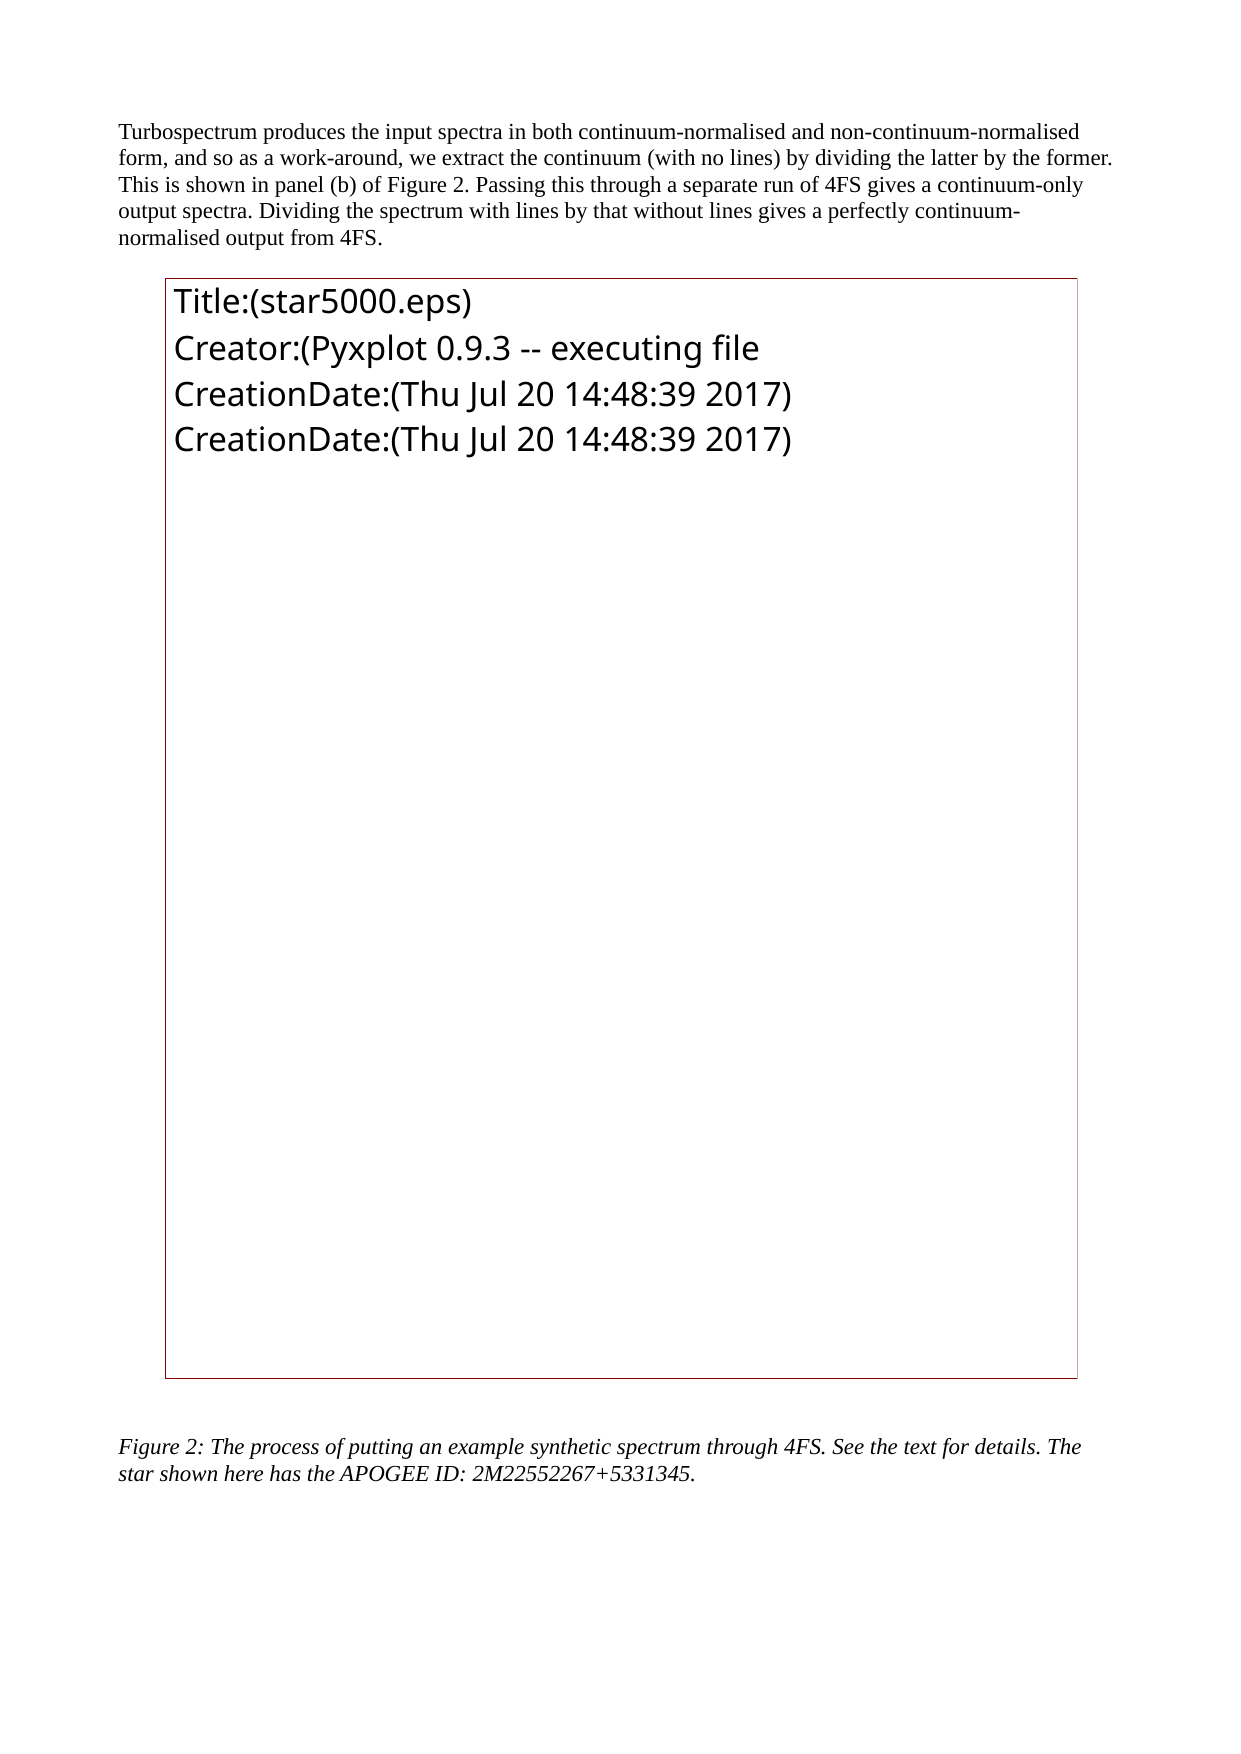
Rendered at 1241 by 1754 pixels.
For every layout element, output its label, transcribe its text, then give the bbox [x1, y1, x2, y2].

text Turbospectrum produces the input spectra in both continuum-normalised and non-continuum-normalised form, and so as a work-around, we extract the continuum (with no lines) by dividing the latter by the former. This is shown in panel (b) of Figure 2. Passing this through a separate run of 4FS gives a continuum-only output spectra. Dividing the spectrum with lines by that without lines gives a perfectly continuum-normalised output from 4FS. [118, 118, 1122, 250]
text Figure 2: The process of putting an example synthetic spectrum through 4FS. See the text for details. The star shown here has the APOGEE ID: 2M22552267+5331345. [118, 1433, 1122, 1486]
